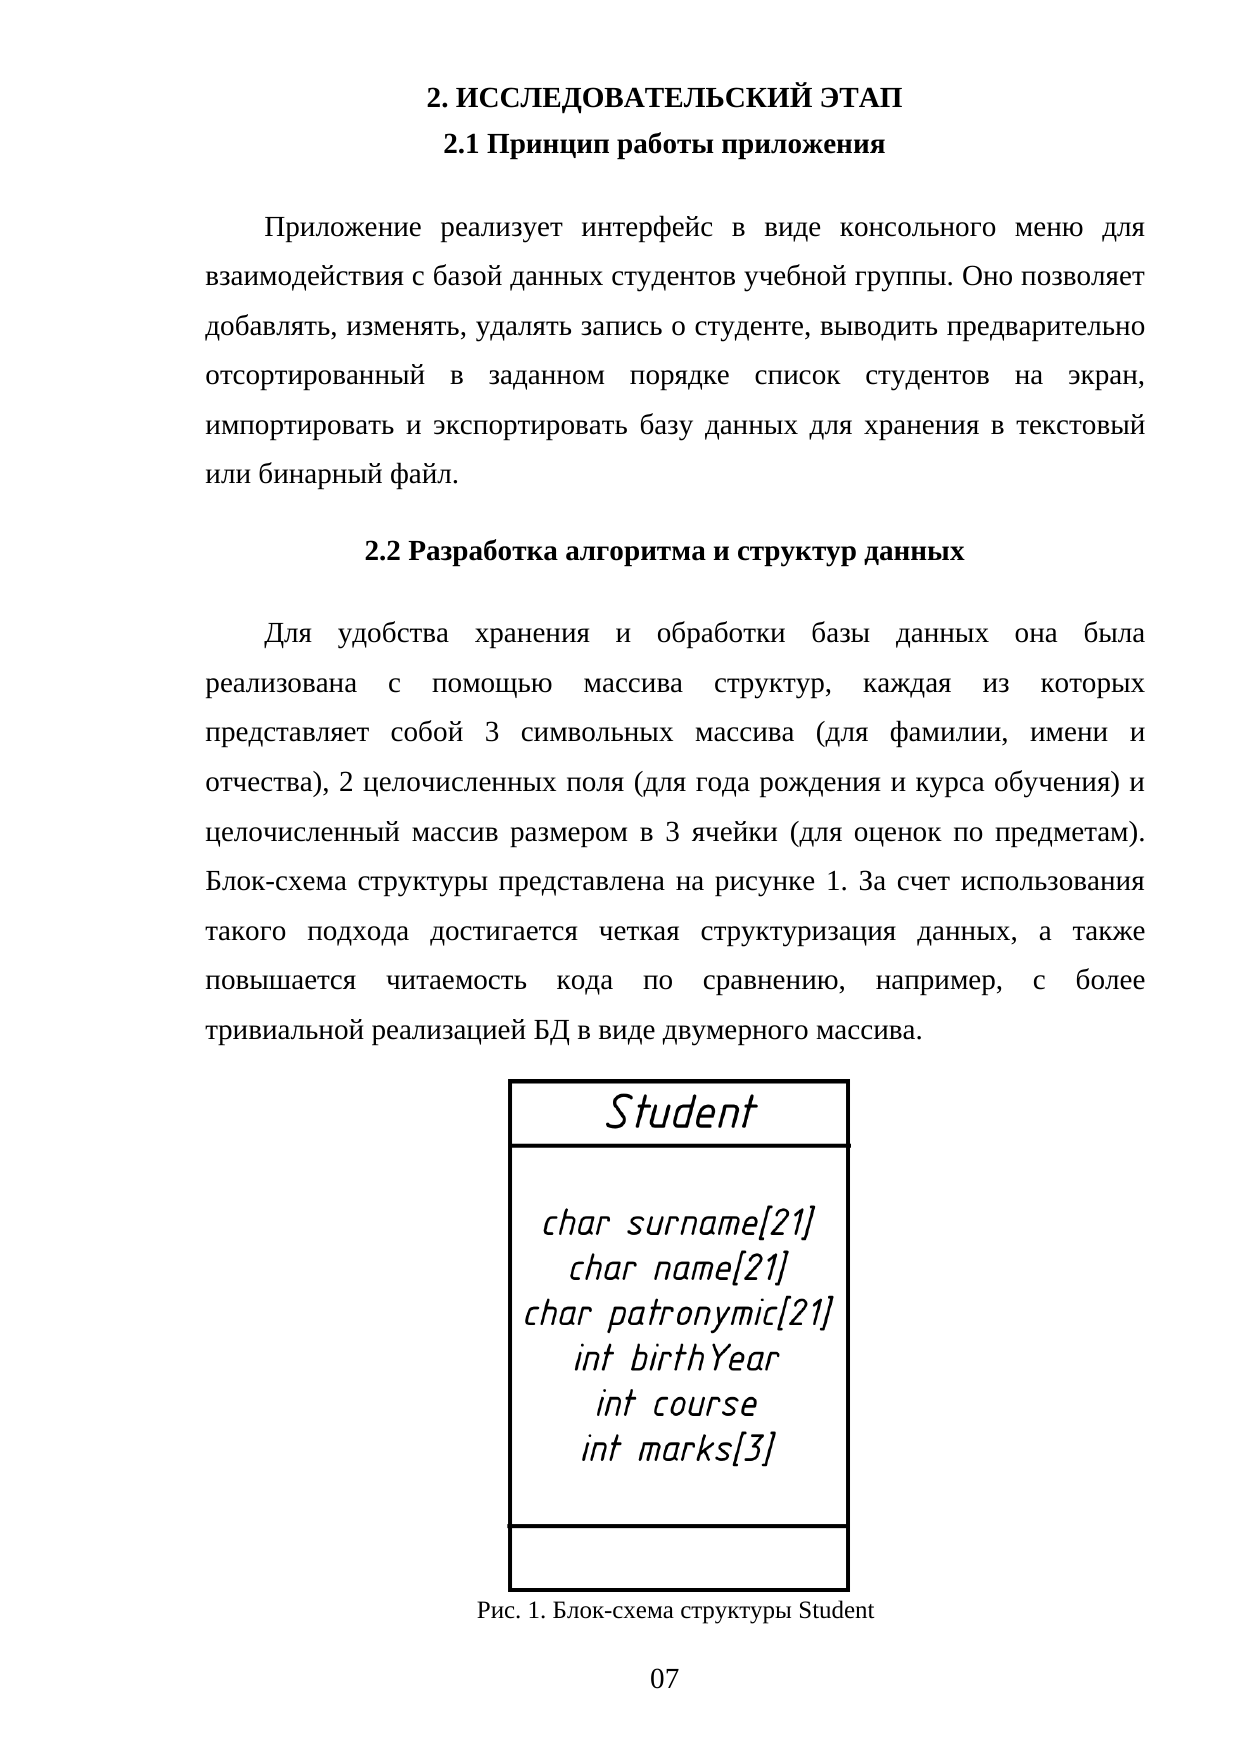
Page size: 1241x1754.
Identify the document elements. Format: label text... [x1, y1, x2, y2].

subtitle 2. ИССЛЕДОВАТЕЛЬСКИЙ ЭТАП [177, 80, 1152, 114]
picture [507, 1079, 851, 1592]
text Рис. 1. Блок-схема структуры Student [199, 1595, 1152, 1624]
subtitle 2.1 Принцип работы приложения [177, 126, 1152, 160]
subtitle 2.2 Разработка алгоритма и структур данных [177, 533, 1152, 566]
text Приложение реализует интерфейс в виде консольного меню для взаимодействия с базой данных студентов учебной группы. Оно позволяет добавлять, изменять, удалять запись о студенте, выводить предварительно отсортированный в заданном порядке список студентов на экран, импортировать и экспортировать базу данных для хранения в текстовый или бинарный файл. [205, 209, 1146, 490]
text Для удобства хранения и обработки базы данных она была реализована с помощью массива структур, каждая из которых представляет собой 3 символьных массива (для фамилии, имени и отчества), 2 целочисленных поля (для года рождения и курса обучения) и целочисленный массив размером в 3 ячейки (для оценок по предметам). Блок-схема структуры представлена на рисунке 1. За счет использования такого подхода достигается четкая структуризация данных, а также повышается читаемость кода по сравнению, например, с более тривиальной реализацией БД в виде двумерного массива. [205, 615, 1146, 1046]
